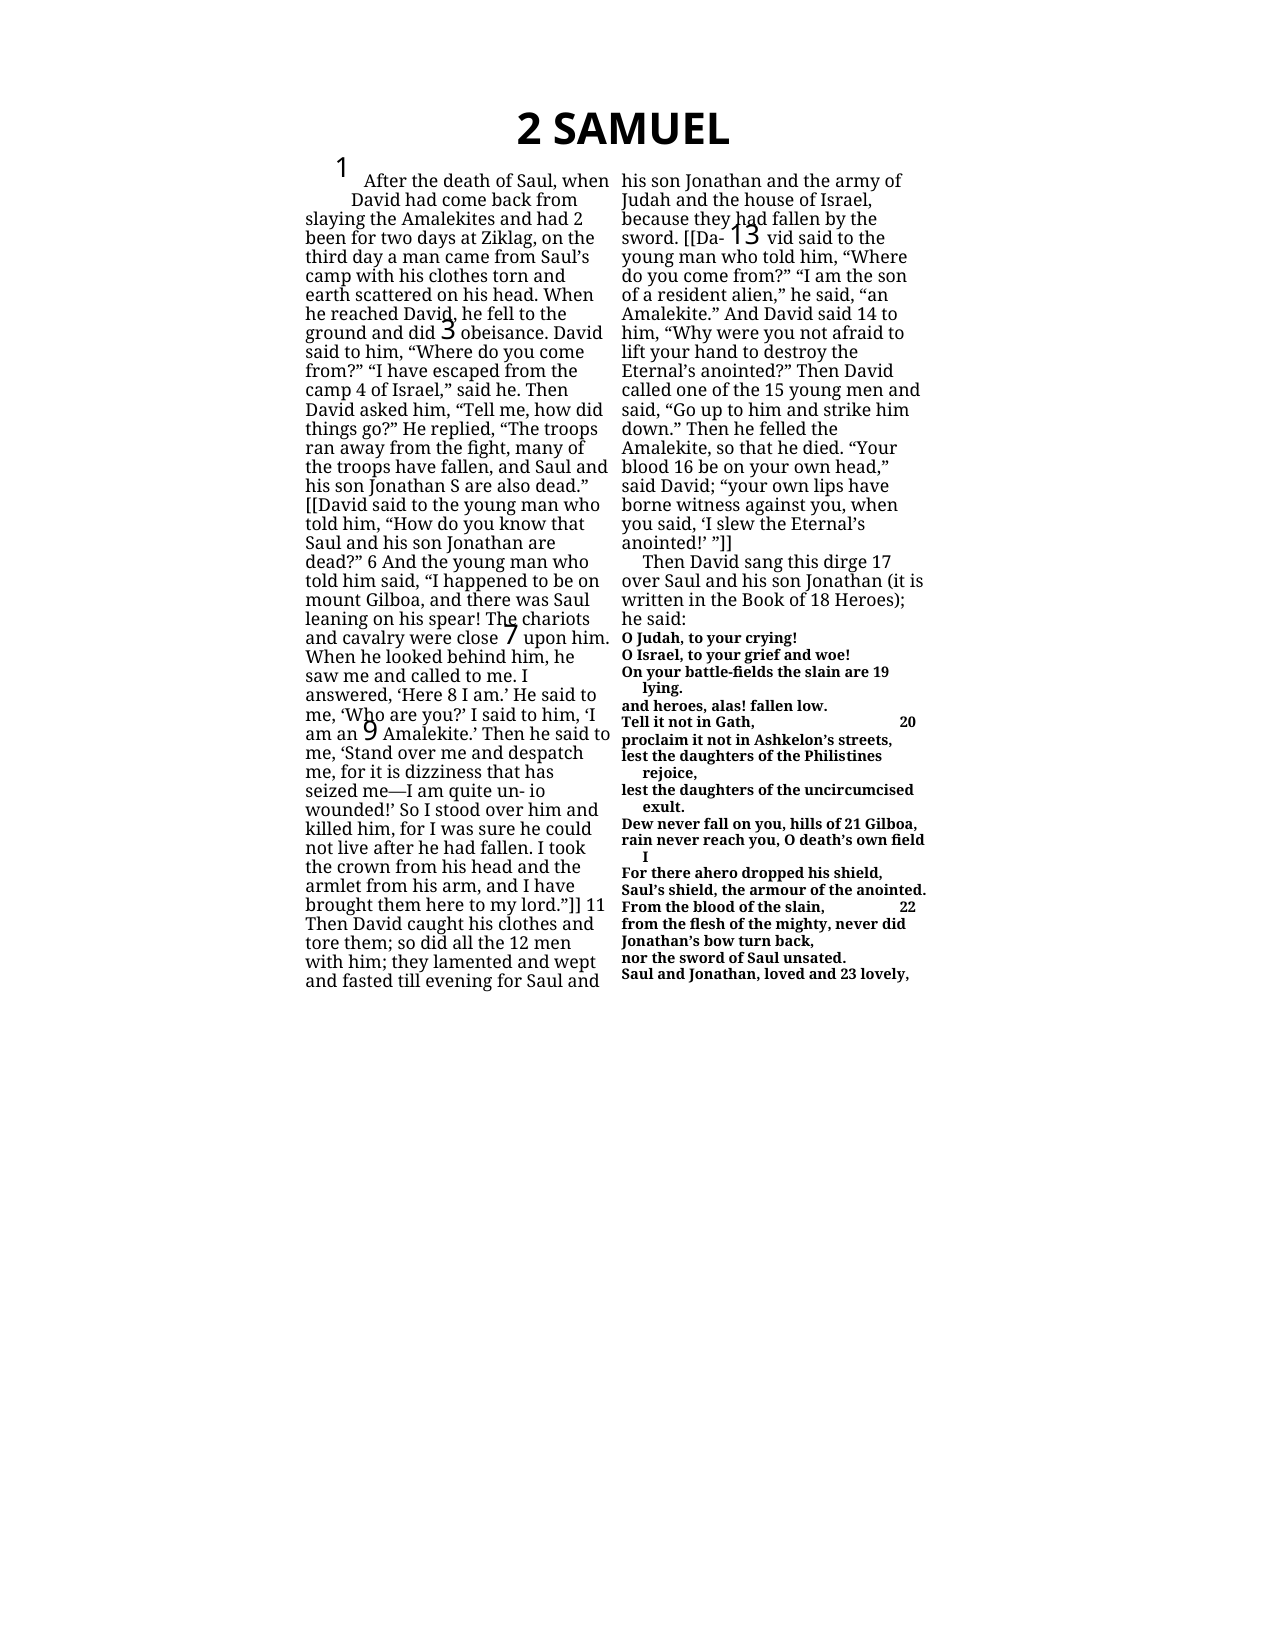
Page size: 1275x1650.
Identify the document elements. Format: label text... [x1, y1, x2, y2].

text O Judah, to your crying! [621, 629, 927, 646]
text Tell it not in Gath, 20 [621, 714, 927, 731]
text from the flesh of the mighty, never did Jonathan’s bow turn back, [621, 916, 927, 949]
text 1 After the death of Saul, when David had come back from slaying the Amalekites and had 2 been for two days at Ziklag, on the third day a man came from Saul’s camp with his clothes torn and earth scattered on his head. When he reached David, he fell to the ground and did 3 obeisance. David said to him, “Where do you come from?” “I have escaped from the camp 4 of Israel,” said he. Then David asked him, “Tell me, how did things go?” He replied, “The troops ran away from the fight, many of the troops have fallen, and Saul and his son Jonathan S are also dead.” [[David said to the young man who told him, “How do you know that Saul and his son Jonathan are dead?” 6 And the young man who told him said, “I happened to be on mount Gilboa, and there was Saul leaning on his spear! The chariots and cavalry were close 7 upon him. When he looked behind him, he saw me and called to me. I answered, ‘Here 8 I am.’ He said to me, ‘Who are you?’ I said to him, ‘I am an 9 Amalekite.’ Then he said to me, ‘Stand over me and des­patch me, for it is dizziness that has seized me—I am quite un- io wounded!’ So I stood over him and killed him, for I was sure he could not live after he had fallen. I took the crown from his head and the armlet from his arm, and I have brought them here to my lord.”]] 11 Then David caught his clothes and tore them; so did all the 12 men with him; they lamented and wept and fasted till evening for Saul and his son Jonathan and the army of Judah and the house of Israel, because they had fallen by the sword. [[Da- 13 vid said to the young man who told him, “Where do you come from?” “I am the son of a resident alien,” he said, “an Amalekite.” And David said 14 to him, “Why were you not afraid to lift your hand to de­stroy the Eternal’s anointed?” Then David called one of the 15 young men and said, “Go up to him and strike him down.” Then he felled the Amalekite, so that he died. “Your blood 16 be on your own head,” said David; “your own lips have borne witness against you, when you said, ‘I slew the Eternal’s anointed!’ ”]] [621, 172, 927, 553]
text lest the daughters of the uncir­cumcised exult. [621, 782, 927, 816]
text proclaim it not in Ashkelon’s streets, [621, 731, 927, 748]
text Then David sang this dirge 17 over Saul and his son Jonathan (it is written in the Book of 18 Heroes); he said: [621, 553, 927, 629]
text Dew never fall on you, hills of 21 Gilboa, [621, 816, 927, 833]
text and heroes, alas! fallen low. [621, 697, 927, 714]
text rain never reach you, O death’s own field I [621, 833, 927, 866]
text nor the sword of Saul unsated. [621, 949, 927, 966]
text lest the daughters of the Philis­tines rejoice, [621, 748, 927, 782]
text 1 After the death of Saul, when David had come back from slaying the Amalekites and had 2 been for two days at Ziklag, on the third day a man came from Saul’s camp with his clothes torn and earth scattered on his head. When he reached David, he fell to the ground and did 3 obeisance. David said to him, “Where do you come from?” “I have escaped from the camp 4 of Israel,” said he. Then David asked him, “Tell me, how did things go?” He replied, “The troops ran away from the fight, many of the troops have fallen, and Saul and his son Jonathan S are also dead.” [[David said to the young man who told him, “How do you know that Saul and his son Jonathan are dead?” 6 And the young man who told him said, “I happened to be on mount Gilboa, and there was Saul leaning on his spear! The chariots and cavalry were close 7 upon him. When he looked behind him, he saw me and called to me. I answered, ‘Here 8 I am.’ He said to me, ‘Who are you?’ I said to him, ‘I am an 9 Amalekite.’ Then he said to me, ‘Stand over me and des­patch me, for it is dizziness that has seized me—I am quite un- io wounded!’ So I stood over him and killed him, for I was sure he could not live after he had fallen. I took the crown from his head and the armlet from his arm, and I have brought them here to my lord.”]] 11 Then David caught his clothes and tore them; so did all the 12 men with him; they lamented and wept and fasted till evening for Saul and his son Jonathan and the army of Judah and the house of Israel, because they had fallen by the sword. [[Da- 13 vid said to the young man who told him, “Where do you come from?” “I am the son of a resident alien,” he said, “an Amalekite.” And David said 14 to him, “Why were you not afraid to lift your hand to de­stroy the Eternal’s anointed?” Then David called one of the 15 young men and said, “Go up to him and strike him down.” Then he felled the Amalekite, so that he died. “Your blood 16 be on your own head,” said David; “your own lips have borne witness against you, when you said, ‘I slew the Eternal’s anointed!’ ”]] [305, 172, 611, 992]
text For there ahero dropped his shield, Saul’s shield, the armour of the anointed. [621, 866, 927, 898]
subtitle 2 SAMUEL [313, 110, 934, 153]
text Saul and Jonathan, loved and 23 lovely, [621, 966, 927, 983]
text From the blood of the slain, 22 [621, 898, 927, 916]
text On your battle-fields the slain are 19 [621, 663, 927, 680]
text O Israel, to your grief and woe! [621, 646, 927, 663]
text lying. [621, 680, 927, 697]
